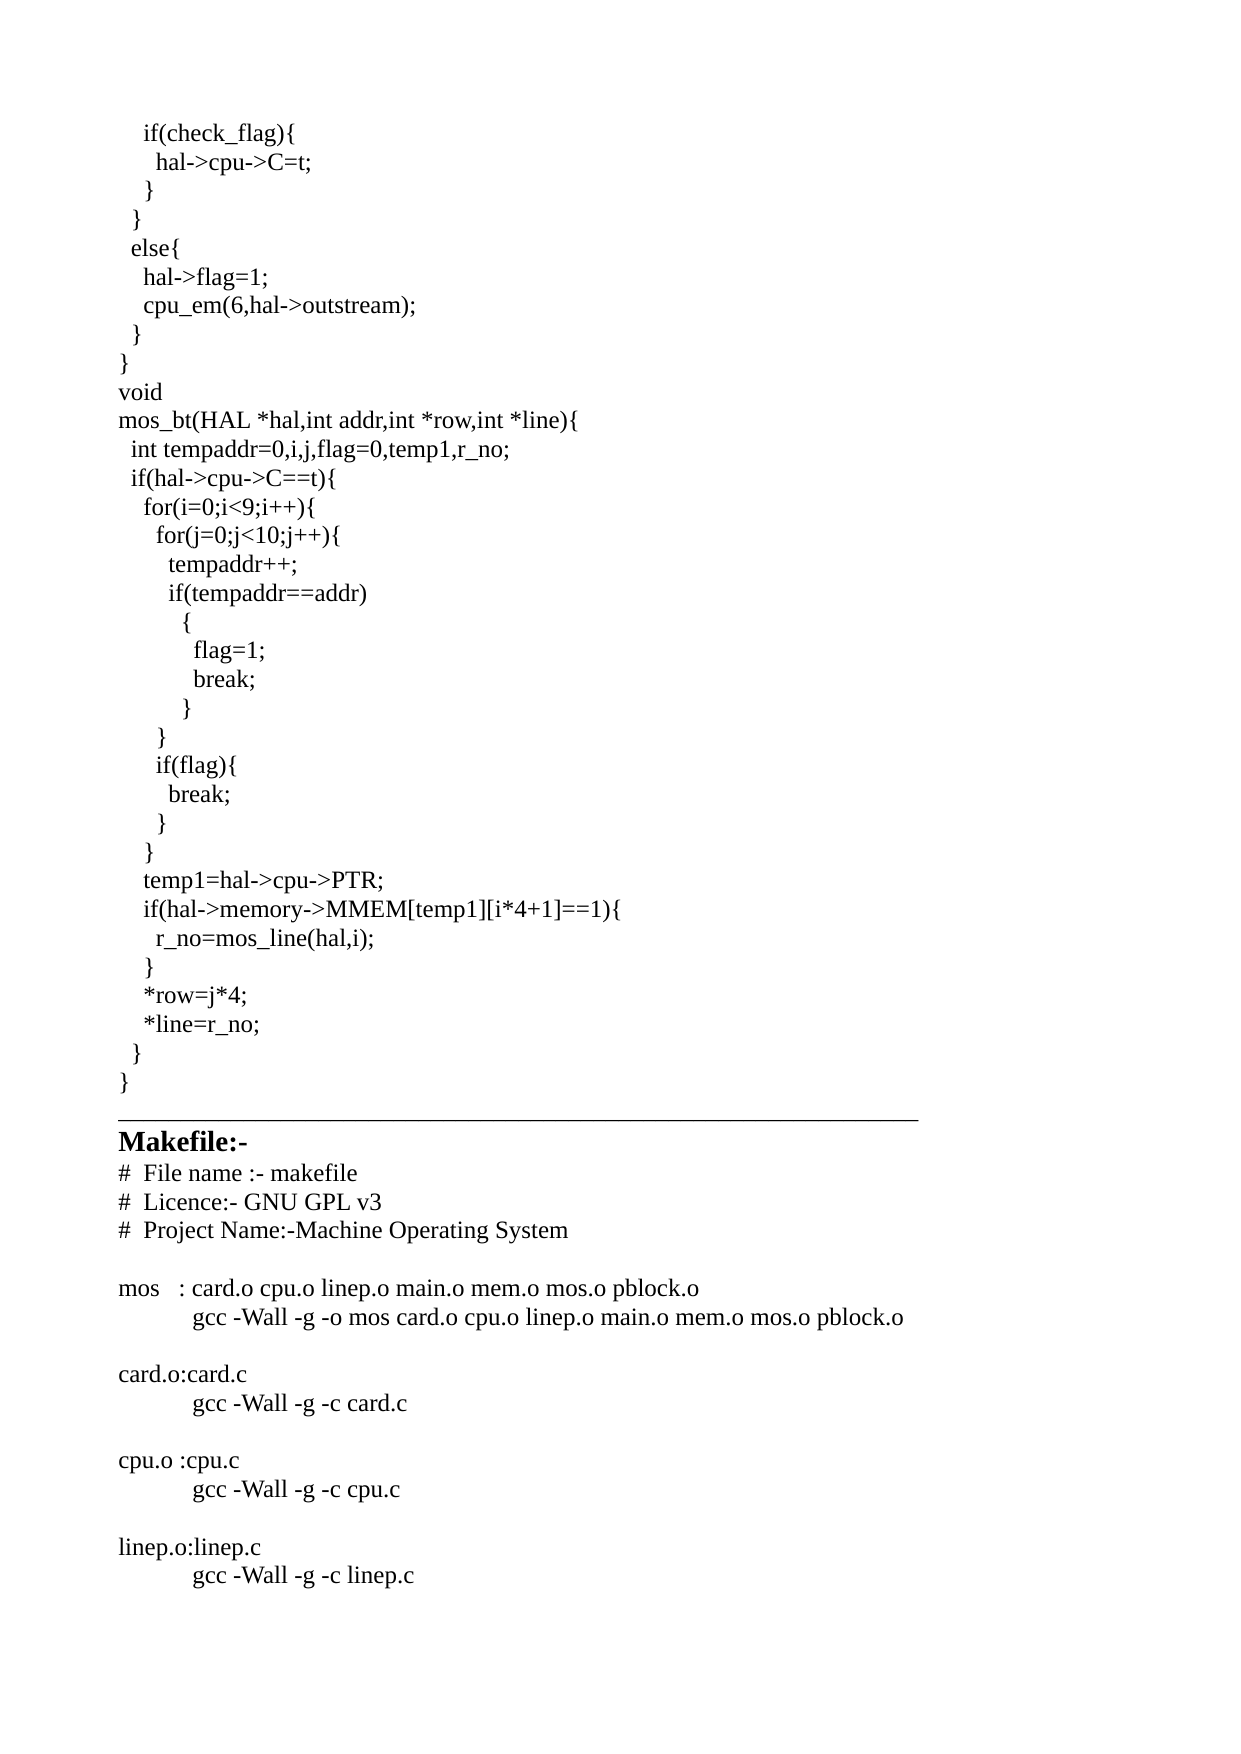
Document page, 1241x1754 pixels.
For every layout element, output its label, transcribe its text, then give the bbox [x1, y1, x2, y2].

text mos_bt(HAL *hal,int addr,int *row,int *line){ [118, 406, 1122, 434]
text break; [118, 779, 1122, 808]
text if(check_flag){ [118, 118, 1122, 147]
text } [118, 319, 1122, 348]
text gcc -Wall -g -c card.c [118, 1388, 1122, 1417]
text } [118, 1038, 1122, 1067]
text if(flag){ [118, 751, 1122, 779]
text gcc -Wall -g -c linep.c [118, 1560, 1122, 1589]
text if(hal->memory->MMEM[temp1][i*4+1]==1){ [118, 894, 1122, 923]
text } [118, 722, 1122, 751]
text cpu_em(6,hal->outstream); [118, 291, 1122, 319]
text } [118, 808, 1122, 837]
text } [118, 1067, 1122, 1096]
text r_no=mos_line(hal,i); [118, 923, 1122, 952]
text linep.o:linep.c [118, 1532, 1122, 1560]
text # File name :- makefile [118, 1158, 1122, 1187]
text else{ [118, 233, 1122, 262]
text break; [118, 664, 1122, 693]
text } [118, 176, 1122, 204]
text cpu.o :cpu.c [118, 1445, 1122, 1474]
text } [118, 204, 1122, 233]
text gcc -Wall -g -c cpu.c [118, 1474, 1122, 1503]
text Makefile:- [118, 1124, 1122, 1158]
text *line=r_no; [118, 1009, 1122, 1038]
text ________________________________________________________________ [118, 1096, 1122, 1124]
text tempaddr++; [118, 549, 1122, 578]
text mos : card.o cpu.o linep.o main.o mem.o mos.o pblock.o [118, 1273, 1122, 1302]
text # Licence:- GNU GPL v3 [118, 1187, 1122, 1215]
text if(hal->cpu->C==t){ [118, 463, 1122, 492]
text hal->flag=1; [118, 262, 1122, 291]
text *row=j*4; [118, 981, 1122, 1009]
text hal->cpu->C=t; [118, 147, 1122, 176]
text gcc -Wall -g -o mos card.o cpu.o linep.o main.o mem.o mos.o pblock.o [118, 1302, 1122, 1330]
text # Project Name:-Machine Operating System [118, 1215, 1122, 1244]
text for(j=0;j<10;j++){ [118, 521, 1122, 549]
text } [118, 952, 1122, 981]
text { [118, 607, 1122, 636]
text } [118, 837, 1122, 866]
text } [118, 693, 1122, 722]
text if(tempaddr==addr) [118, 578, 1122, 607]
text void [118, 377, 1122, 406]
text temp1=hal->cpu->PTR; [118, 866, 1122, 894]
text for(i=0;i<9;i++){ [118, 492, 1122, 521]
text } [118, 348, 1122, 377]
text int tempaddr=0,i,j,flag=0,temp1,r_no; [118, 434, 1122, 463]
text card.o:card.c [118, 1359, 1122, 1388]
text flag=1; [118, 636, 1122, 664]
